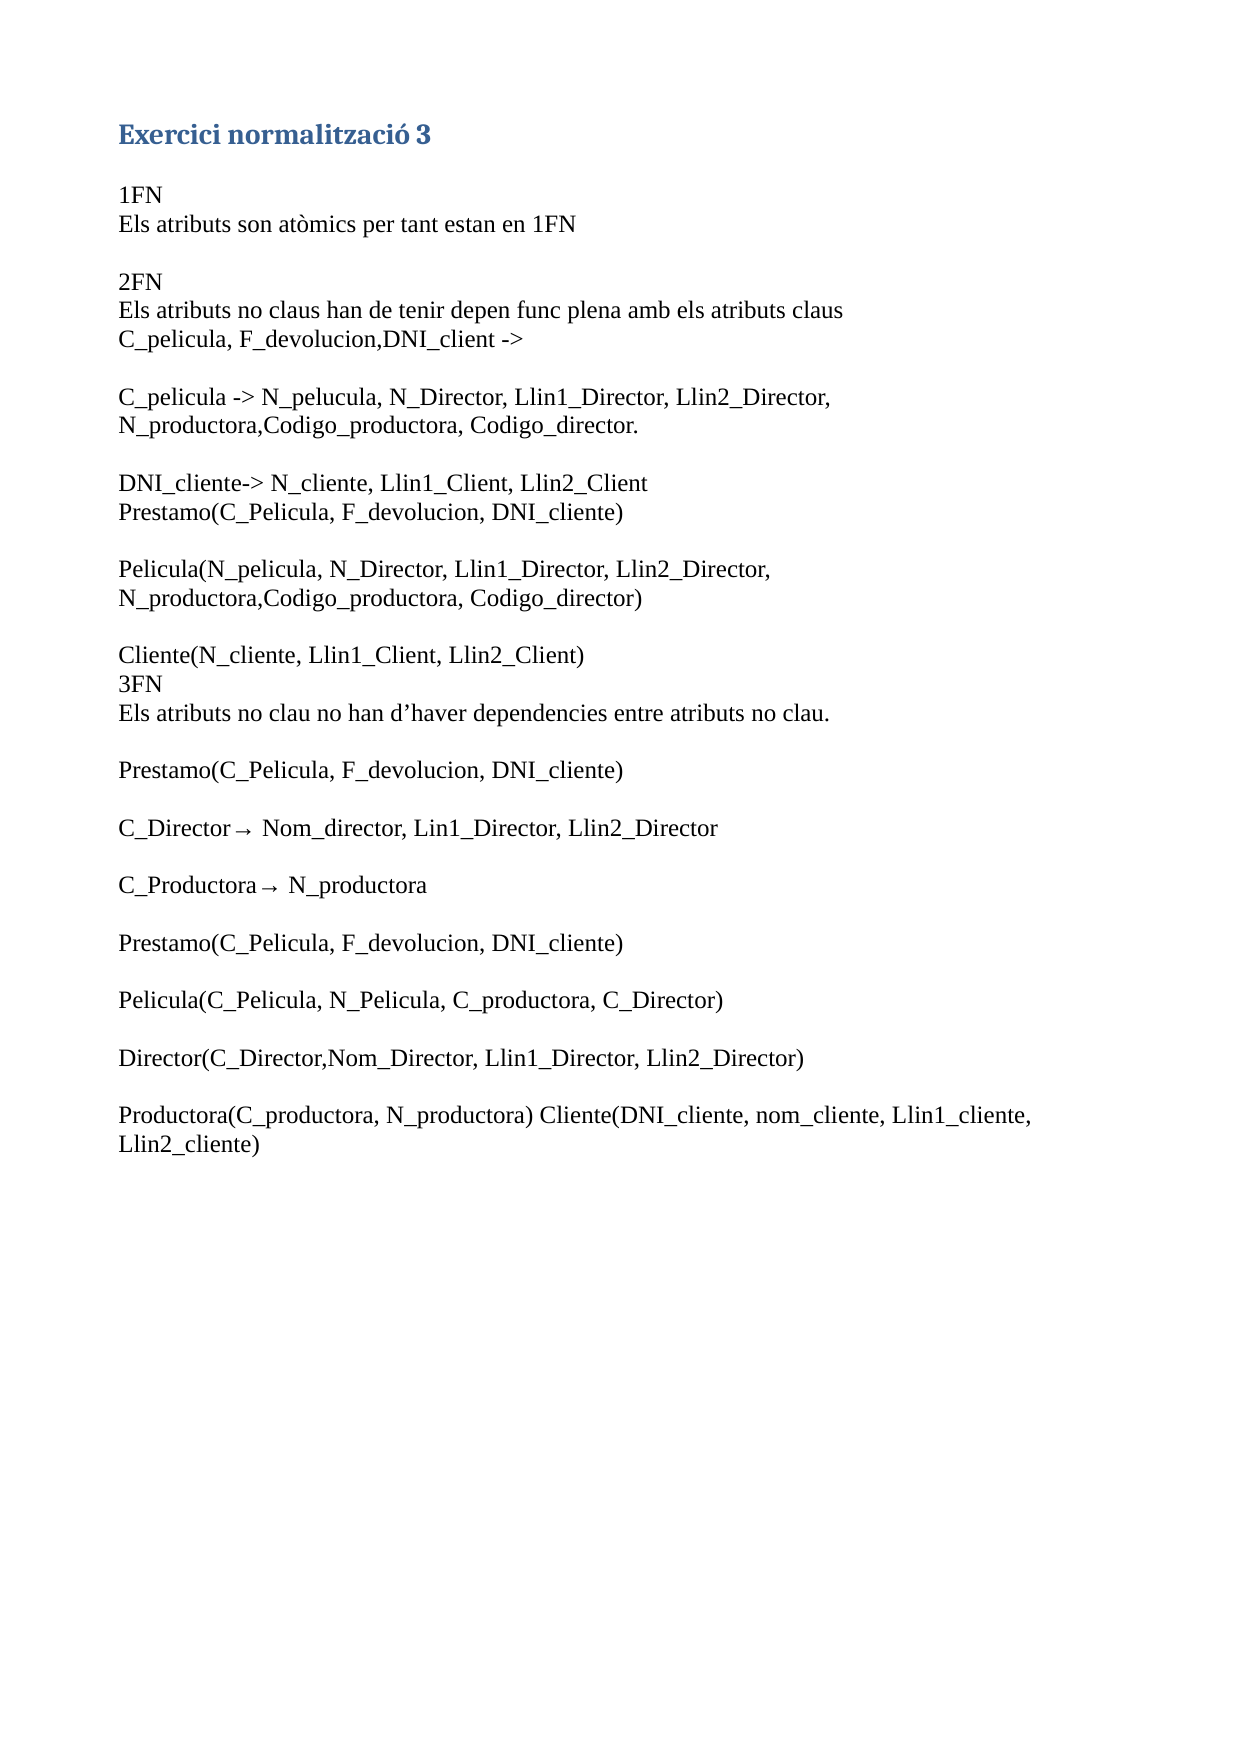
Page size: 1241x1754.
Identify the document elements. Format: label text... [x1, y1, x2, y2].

text Els atributs no claus han de tenir depen func plena amb els atributs claus [118, 295, 1122, 324]
text Cliente(N_cliente, Llin1_Client, Llin2_Client) [118, 640, 1122, 669]
text Director(C_Director,Nom_Director, Llin1_Director, Llin2_Director) [118, 1043, 1122, 1072]
text Pelicula(N_pelicula, N_Director, Llin1_Director, Llin2_Director, N_productora,Codigo_productora, Codigo_director) [118, 554, 1122, 612]
text Prestamo(C_Pelicula, F_devolucion, DNI_cliente) [118, 497, 1122, 525]
text Prestamo(C_Pelicula, F_devolucion, DNI_cliente) [118, 928, 1122, 957]
text Els atributs no clau no han d’haver dependencies entre atributs no clau. [118, 698, 1122, 727]
text N_productora,Codigo_productora, Codigo_director. [118, 410, 1122, 439]
text Prestamo(C_Pelicula, F_devolucion, DNI_cliente) [118, 755, 1122, 784]
text C_pelicula -> N_pelucula, N_Director, Llin1_Director, Llin2_Director, [118, 382, 1122, 410]
text 1FN [118, 180, 1122, 209]
text Productora(C_productora, N_productora) Cliente(DNI_cliente, nom_cliente, Llin1_cliente, Llin2_cliente) [118, 1100, 1122, 1158]
text Els atributs son atòmics per tant estan en 1FN [118, 209, 1122, 238]
text Exercici normalització 3 [118, 118, 1122, 152]
text C_Director→ Nom_director, Lin1_Director, Llin2_Director [118, 813, 1122, 842]
text C_pelicula, F_devolucion,DNI_client -> [118, 324, 1122, 353]
text 3FN [118, 669, 1122, 698]
text 2FN [118, 267, 1122, 295]
text C_Productora→ N_productora [118, 870, 1122, 899]
text DNI_cliente-> N_cliente, Llin1_Client, Llin2_Client [118, 468, 1122, 497]
text Pelicula(C_Pelicula, N_Pelicula, C_productora, C_Director) [118, 985, 1122, 1014]
